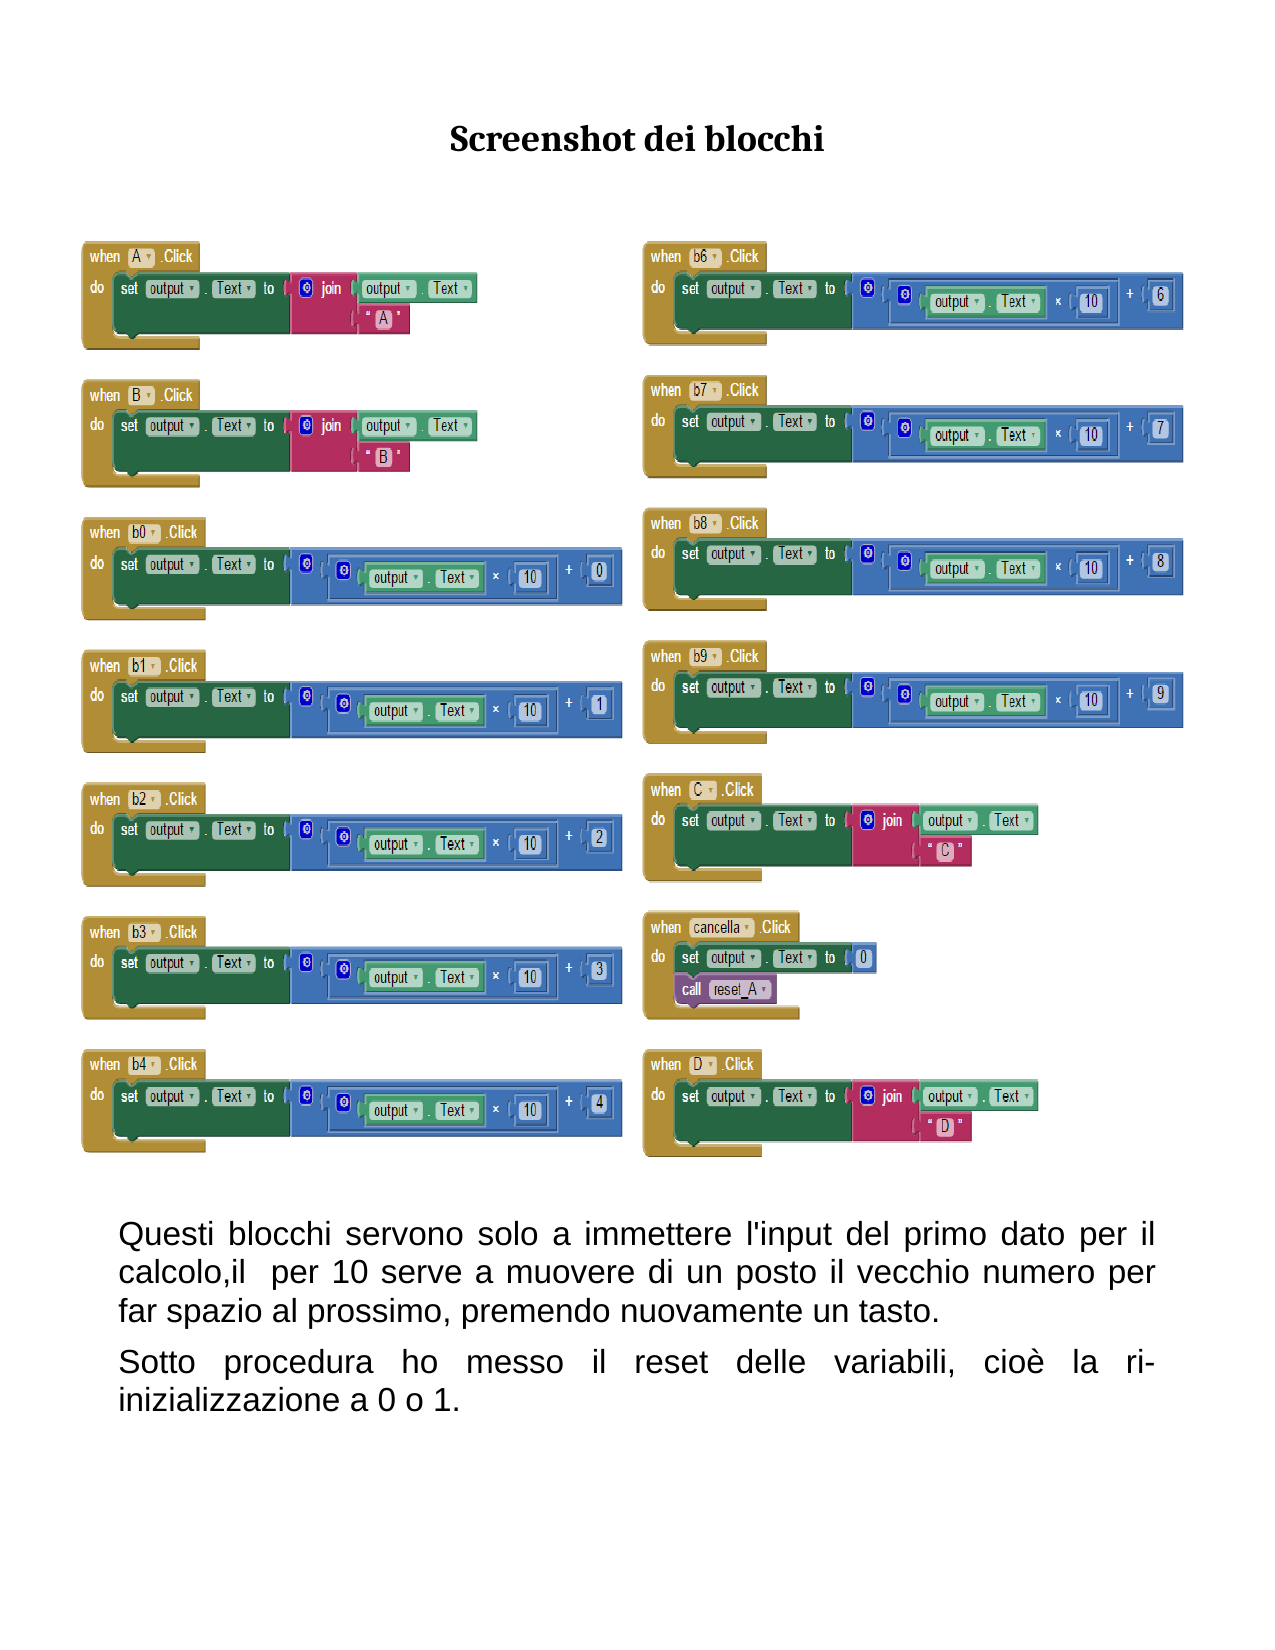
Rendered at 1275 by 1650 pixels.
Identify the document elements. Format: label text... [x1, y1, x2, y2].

text Questi blocchi servono solo a immettere l'input del primo dato per il calcolo,il per 10 serve a muovere di un posto il vecchio numero per far spazio al prossimo, premendo nuovamente un tasto. [118, 1214, 1157, 1329]
picture [38, 222, 1237, 1159]
subtitle Screenshot dei blocchi [118, 118, 1157, 161]
text Sotto procedura ho messo il reset delle variabili, cioè la ri-inizializzazione a 0 o 1. [118, 1342, 1157, 1418]
